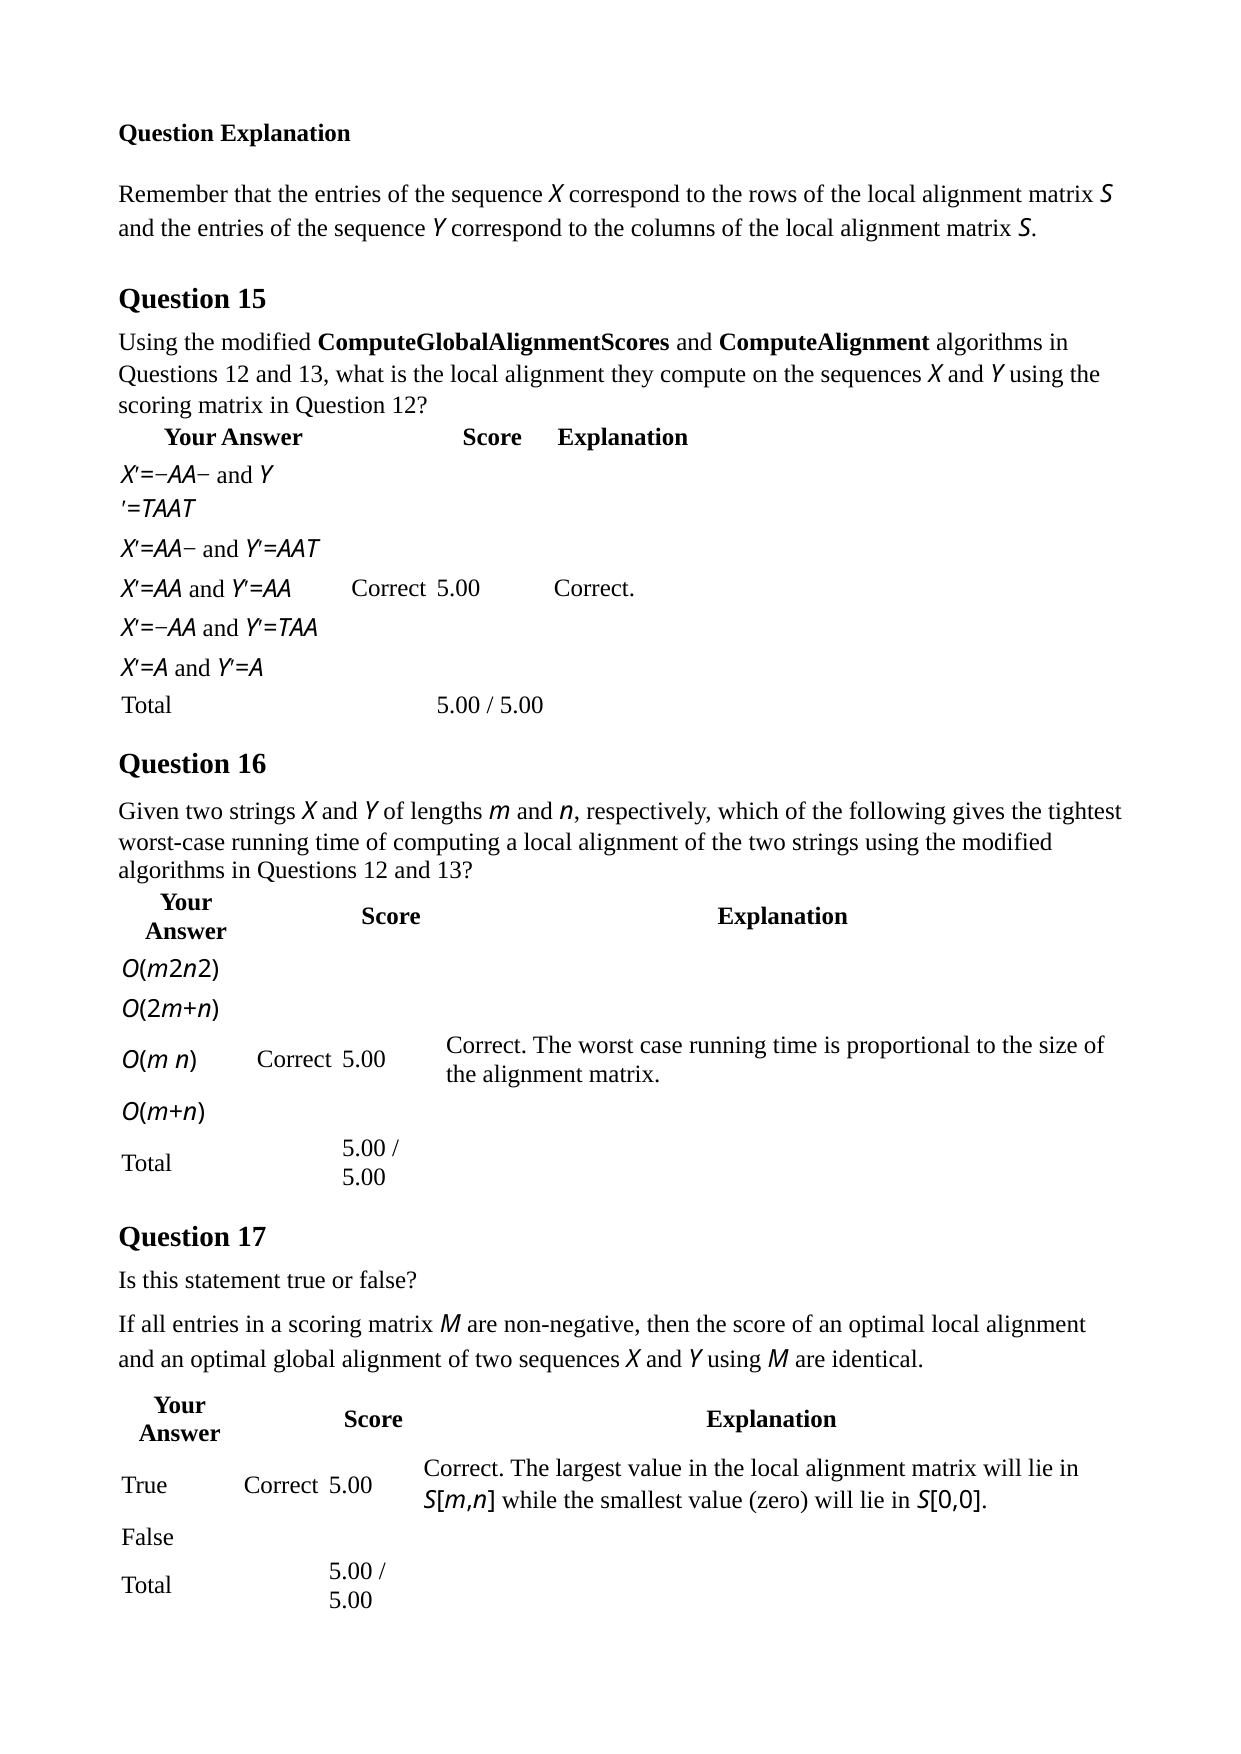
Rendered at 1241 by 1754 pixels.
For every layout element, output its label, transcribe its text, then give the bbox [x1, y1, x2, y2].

table_cell [420, 1553, 1122, 1617]
table_cell [551, 528, 695, 567]
text Given two strings X and Y of lengths m and n, respectively, which of the following gives the tightest worst-case running time of computing a local alignment of the two strings using the modified algorithms in Questions 12 and 13? [118, 793, 1122, 884]
table_header Your Answer [118, 1387, 241, 1450]
table_cell O(2m+n) [118, 988, 254, 1027]
table_cell [443, 1131, 1122, 1194]
table_cell 5.00 / 5.00 [326, 1553, 420, 1617]
table_header Score [326, 1387, 420, 1450]
table_header [348, 419, 433, 453]
text Using the modified ComputeGlobalAlignmentScores and ComputeAlignment algorithms in Questions 12 and 13, what is the local alignment they compute on the sequences X and Y using the scoring matrix in Question 12? [118, 327, 1122, 419]
table_cell Correct. The largest value in the local alignment matrix will lie in S[m,n] while the smallest value (zero) will lie in S[0,0]. [420, 1450, 1122, 1519]
table_header [241, 1387, 326, 1450]
table_header [254, 884, 339, 947]
table_cell X′=AA− and Y′=AAT [118, 528, 348, 567]
table_cell [551, 647, 695, 687]
text Question Explanation Remember that the entries of the sequence X correspond to the rows of the local alignment matrix S and the entries of the sequence Y correspond to the columns of the local alignment matrix S. [118, 118, 1122, 244]
table_cell X′=AA and Y′=AA [118, 567, 348, 607]
table_cell [434, 607, 551, 647]
table_header Explanation [443, 884, 1122, 947]
table_cell Correct. [551, 567, 695, 607]
table_cell [326, 1519, 420, 1553]
table_cell [339, 948, 443, 987]
table_cell [254, 1091, 339, 1131]
table_cell [434, 454, 551, 527]
table_cell False [118, 1519, 241, 1553]
table_cell O(m2n2) [118, 948, 254, 987]
table_cell 5.00 / 5.00 [434, 687, 551, 722]
table_cell [254, 948, 339, 987]
table_cell [241, 1553, 326, 1617]
table_cell Correct [254, 1027, 339, 1091]
table_cell O(m+n) [118, 1091, 254, 1131]
table_cell [443, 948, 1122, 987]
table_cell Total [118, 687, 348, 722]
text If all entries in a scoring matrix M are non-negative, then the score of an optimal local alignment and an optimal global alignment of two sequences X and Y using M are identical. [118, 1306, 1122, 1374]
table_cell Correct [241, 1450, 326, 1519]
table_header Your Answer [118, 419, 348, 453]
subtitle Question 16 [118, 747, 1122, 780]
table_cell [348, 454, 433, 527]
table_cell [551, 607, 695, 647]
table_cell 5.00 [326, 1450, 420, 1519]
table_cell [348, 607, 433, 647]
subtitle Question 15 [118, 281, 1122, 315]
table_cell [241, 1519, 326, 1553]
table_cell [348, 647, 433, 687]
table_cell X′=−AA− and Y′=TAAT [118, 454, 348, 527]
table_cell [443, 1091, 1122, 1131]
table_cell X′=A and Y′=A [118, 647, 348, 687]
subtitle Question 17 [118, 1219, 1122, 1252]
table_header Score [434, 419, 551, 453]
table_cell [420, 1519, 1122, 1553]
table_cell [339, 1091, 443, 1131]
table_cell Correct [348, 567, 433, 607]
table_cell Correct. The worst case running time is proportional to the size of the alignment matrix. [443, 1027, 1122, 1091]
table_cell Total [118, 1553, 241, 1617]
table_cell [254, 988, 339, 1027]
table_cell [348, 528, 433, 567]
table_header Explanation [420, 1387, 1122, 1450]
table_cell [348, 687, 433, 722]
table_header Your Answer [118, 884, 254, 947]
text Is this statement true or false? [118, 1265, 1122, 1294]
table_header Score [339, 884, 443, 947]
table_cell [339, 988, 443, 1027]
table_cell [551, 454, 695, 527]
table_cell [434, 528, 551, 567]
table_cell X′=−AA and Y′=TAA [118, 607, 348, 647]
table_cell 5.00 [339, 1027, 443, 1091]
table_cell 5.00 / 5.00 [339, 1131, 443, 1194]
table_cell [254, 1131, 339, 1194]
table_cell [443, 988, 1122, 1027]
table_cell 5.00 [434, 567, 551, 607]
table_cell True [118, 1450, 241, 1519]
table_cell [551, 687, 695, 722]
table_cell O(m n) [118, 1027, 254, 1091]
table_cell [434, 647, 551, 687]
table_cell Total [118, 1131, 254, 1194]
table_header Explanation [551, 419, 695, 453]
